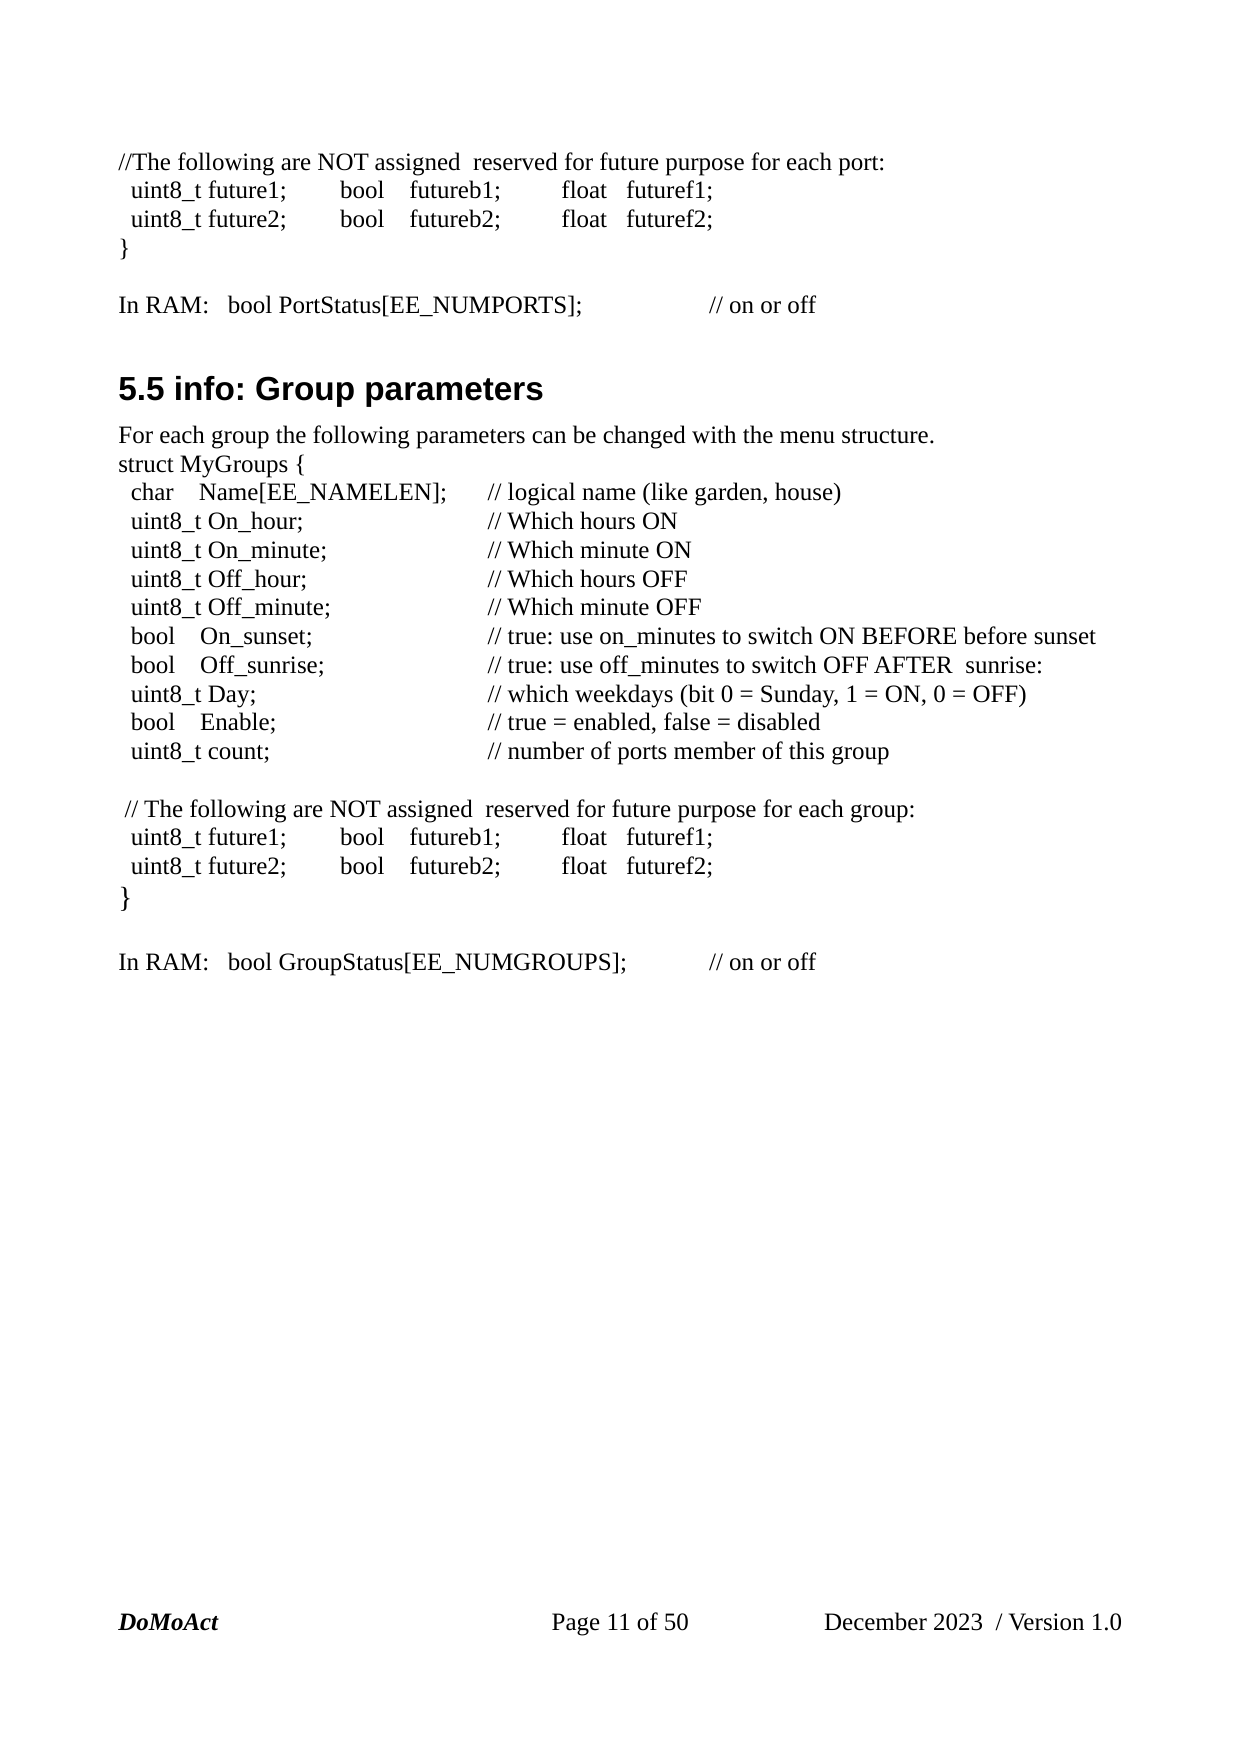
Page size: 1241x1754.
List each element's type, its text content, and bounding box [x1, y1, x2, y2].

text } [118, 880, 1122, 913]
text char Name[EE_NAMELEN]; // logical name (like garden, house) [118, 477, 1122, 506]
text uint8_t On_minute; // Which minute ON [118, 535, 1122, 564]
text } [118, 233, 1122, 262]
text In RAM: bool PortStatus[EE_NUMPORTS]; // on or off [118, 291, 1122, 319]
text uint8_t future2; bool futureb2; float futuref2; [118, 204, 1122, 233]
text In RAM: bool GroupStatus[EE_NUMGROUPS]; // on or off [118, 947, 1122, 976]
text bool Enable; // true = enabled, false = disabled [118, 707, 1122, 736]
text uint8_t Day; // which weekdays (bit 0 = Sunday, 1 = ON, 0 = OFF) [118, 679, 1122, 707]
text uint8_t future1; bool futureb1; float futuref1; [118, 822, 1122, 851]
text uint8_t On_hour; // Which hours ON [118, 506, 1122, 535]
text bool Off_sunrise; // true: use off_minutes to switch OFF AFTER sunrise: [118, 650, 1122, 679]
text uint8_t count; // number of ports member of this group [118, 736, 1122, 765]
text uint8_t Off_hour; // Which hours OFF [118, 564, 1122, 592]
text struct MyGroups { [118, 449, 1122, 477]
text bool On_sunset; // true: use on_minutes to switch ON BEFORE before sunset [118, 621, 1122, 650]
text uint8_t future2; bool futureb2; float futuref2; [118, 851, 1122, 880]
text For each group the following parameters can be changed with the menu structure. [118, 420, 1122, 449]
text //The following are NOT assigned reserved for future purpose for each port: [118, 147, 1122, 176]
subtitle 5.5 info: Group parameters [118, 369, 1122, 407]
text uint8_t future1; bool futureb1; float futuref1; [118, 176, 1122, 204]
text // The following are NOT assigned reserved for future purpose for each group: [118, 794, 1122, 822]
text uint8_t Off_minute; // Which minute OFF [118, 592, 1122, 621]
